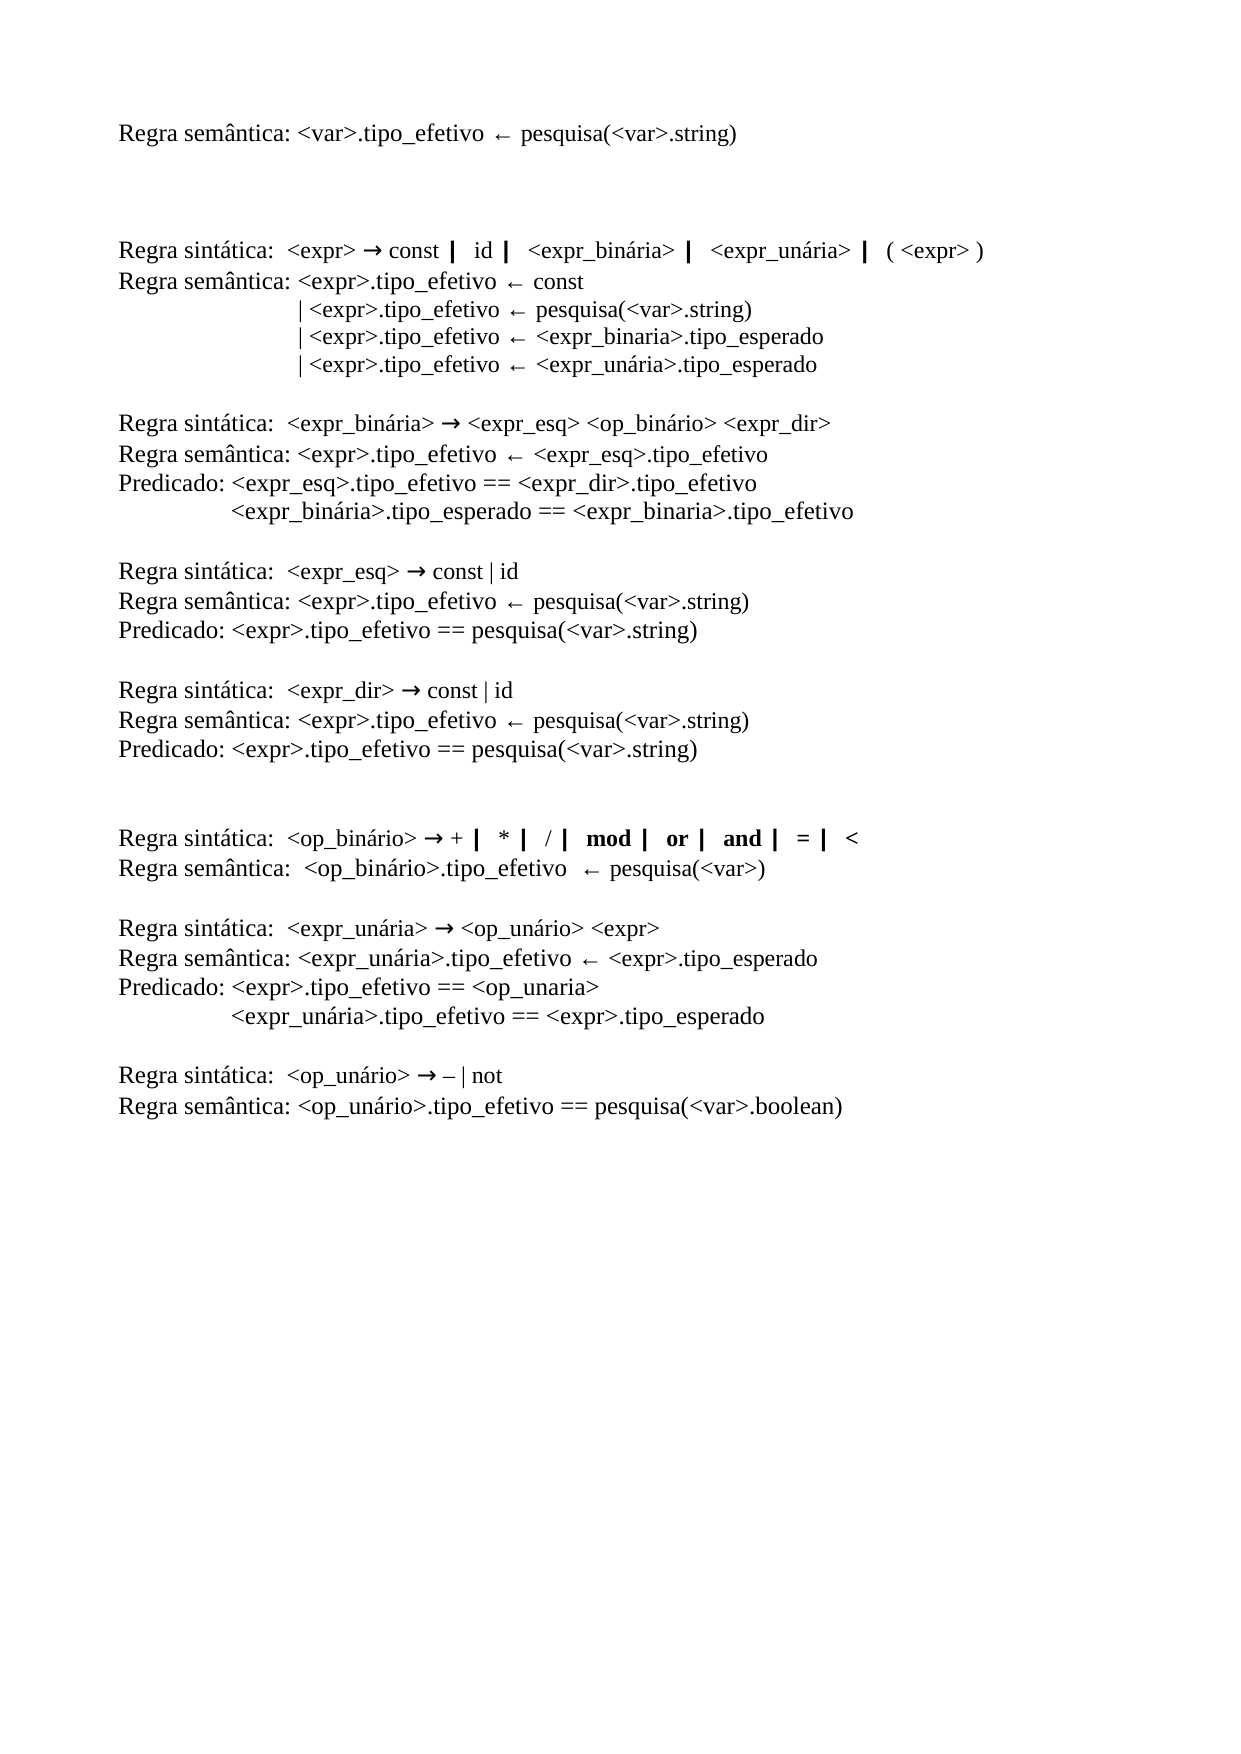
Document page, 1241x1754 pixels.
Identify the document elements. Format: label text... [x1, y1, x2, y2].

text Regra sintática: <op_unário> → – | not [118, 1058, 1122, 1091]
text Regra semântica: <op_binário>.tipo_efetivo ← pesquisa(<var>) [118, 853, 1122, 882]
text Predicado: <expr>.tipo_efetivo == <op_unaria> [118, 972, 1122, 1001]
text Regra sintática: <expr_binária> → <expr_esq> <op_binário> <expr_dir> [118, 406, 1122, 439]
text | <expr>.tipo_efetivo ← <expr_binaria>.tipo_esperado [118, 322, 1122, 350]
text Regra semântica: <var>.tipo_efetivo ← pesquisa(<var>.string) [118, 118, 1122, 147]
text Regra sintática: <op_binário> → + | * | / | mod | or | and | = | < [118, 820, 1122, 853]
text Regra semântica: <op_unário>.tipo_efetivo == pesquisa(<var>.boolean) [118, 1091, 1122, 1119]
text Regra semântica: <expr>.tipo_efetivo ← pesquisa(<var>.string) [118, 705, 1122, 734]
text Regra semântica: <expr>.tipo_efetivo ← const [118, 266, 1122, 295]
text Regra semântica: <expr_unária>.tipo_efetivo ← <expr>.tipo_esperado [118, 943, 1122, 972]
text Regra sintática: <expr_esq> → const | id [118, 554, 1122, 586]
text Predicado: <expr>.tipo_efetivo == pesquisa(<var>.string) [118, 734, 1122, 763]
text Regra semântica: <expr>.tipo_efetivo ← pesquisa(<var>.string) [118, 586, 1122, 615]
text Regra sintática: <expr_dir> → const | id [118, 673, 1122, 705]
text Predicado: <expr>.tipo_efetivo == pesquisa(<var>.string) [118, 615, 1122, 644]
text <expr_unária>.tipo_efetivo == <expr>.tipo_esperado [118, 1001, 1122, 1029]
text Regra sintática: <expr> → const | id | <expr_binária> | <expr_unária> | ( <expr> ) [118, 233, 1122, 266]
text Predicado: <expr_esq>.tipo_efetivo == <expr_dir>.tipo_efetivo [118, 468, 1122, 496]
text <expr_binária>.tipo_esperado == <expr_binaria>.tipo_efetivo [118, 496, 1122, 525]
text | <expr>.tipo_efetivo ← <expr_unária>.tipo_esperado [118, 350, 1122, 377]
text Regra sintática: <expr_unária> → <op_unário> <expr> [118, 911, 1122, 943]
text Regra semântica: <expr>.tipo_efetivo ← <expr_esq>.tipo_efetivo [118, 439, 1122, 468]
text | <expr>.tipo_efetivo ← pesquisa(<var>.string) [118, 295, 1122, 322]
